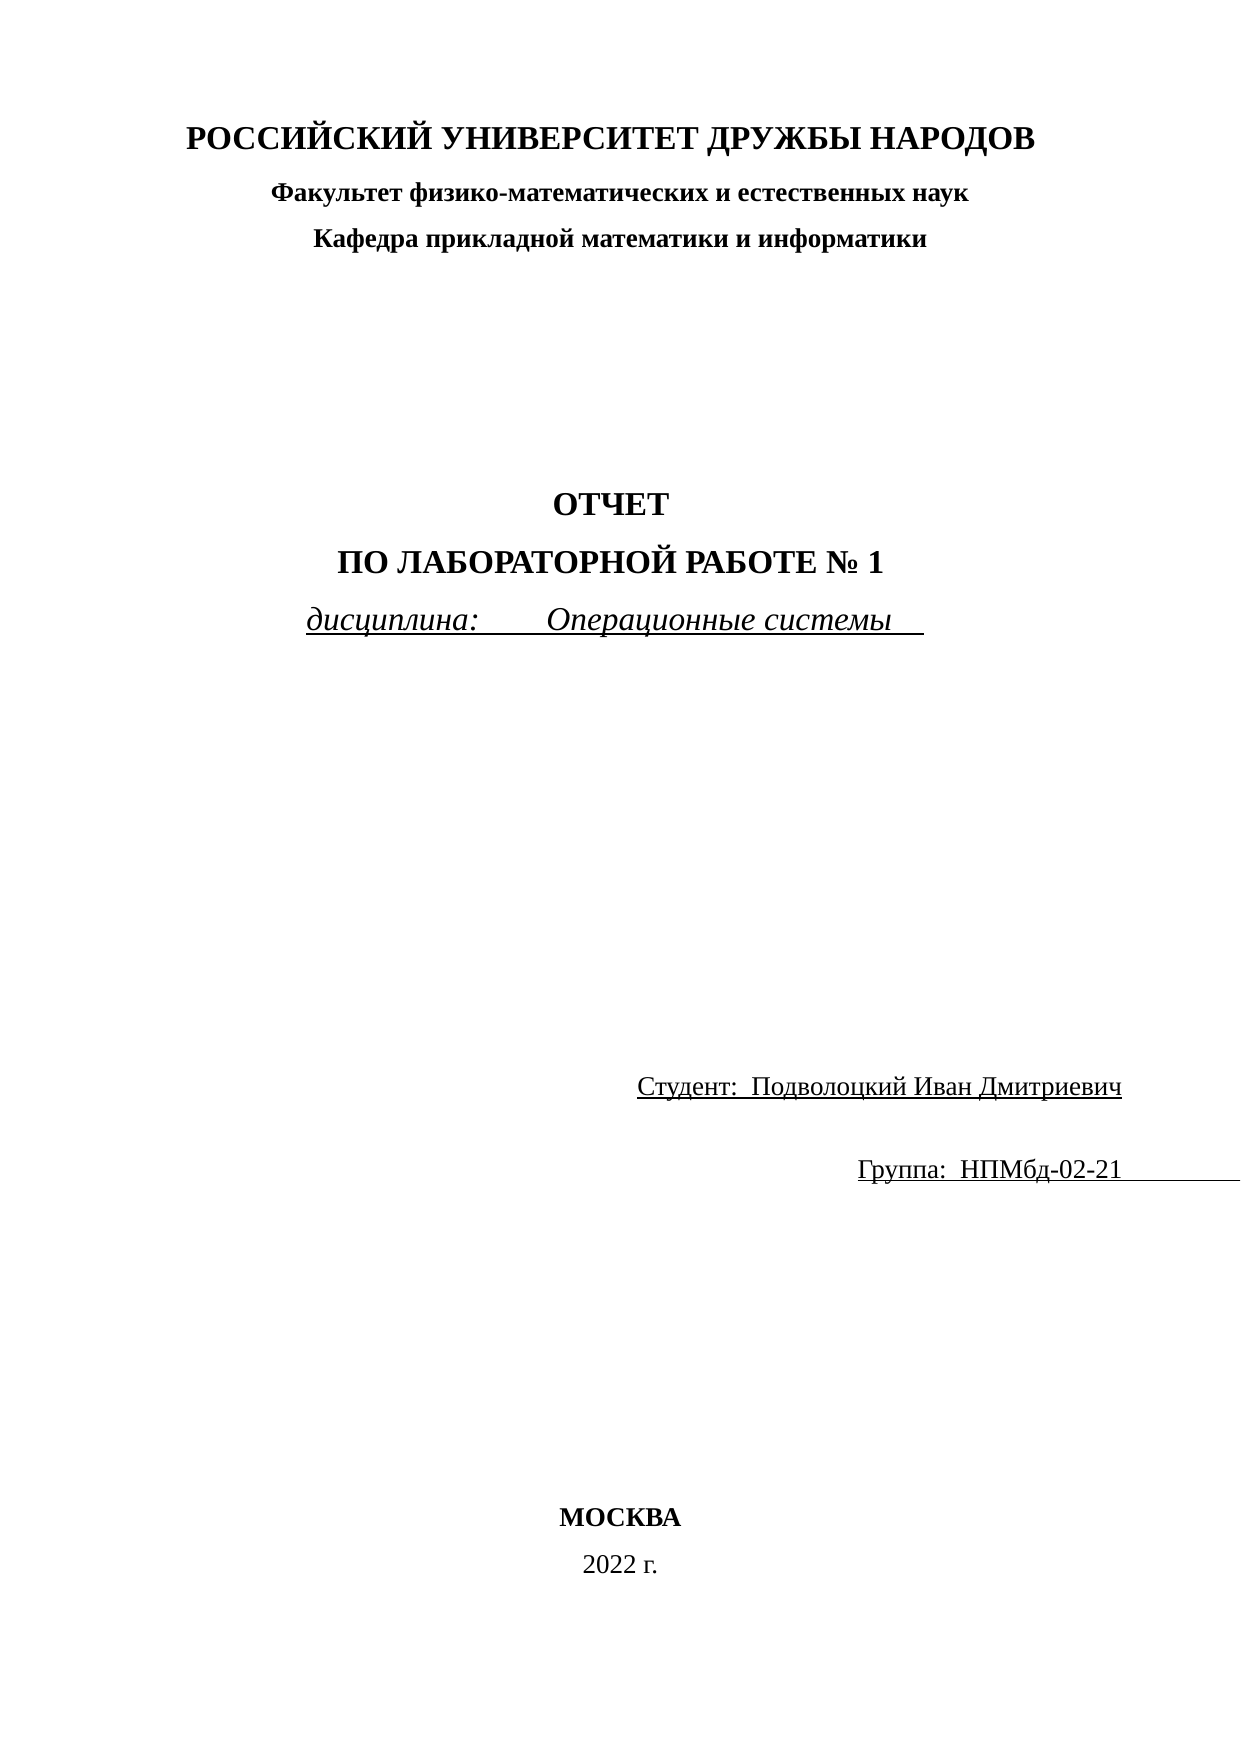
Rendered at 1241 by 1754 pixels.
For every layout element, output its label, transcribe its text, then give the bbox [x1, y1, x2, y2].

text РОССИЙСКИЙ УНИВЕРСИТЕТ ДРУЖБЫ НАРОДОВ [99, 118, 1122, 156]
text Группа: НПМбд-02-21 [118, 1153, 1122, 1184]
text дисциплина: Операционные системы [99, 599, 1122, 638]
text ОТЧЕТ [99, 484, 1122, 523]
text МОСКВА [118, 1501, 1122, 1532]
text 2022 г. [118, 1548, 1122, 1579]
text Факультет физико-математических и естественных наук [118, 176, 1122, 207]
text по лабораторной работе № 1 [99, 542, 1122, 580]
text Кафедра прикладной математики и информатики [118, 222, 1122, 253]
text Студент: Подволоцкий Иван Дмитриевич [118, 1070, 1122, 1101]
